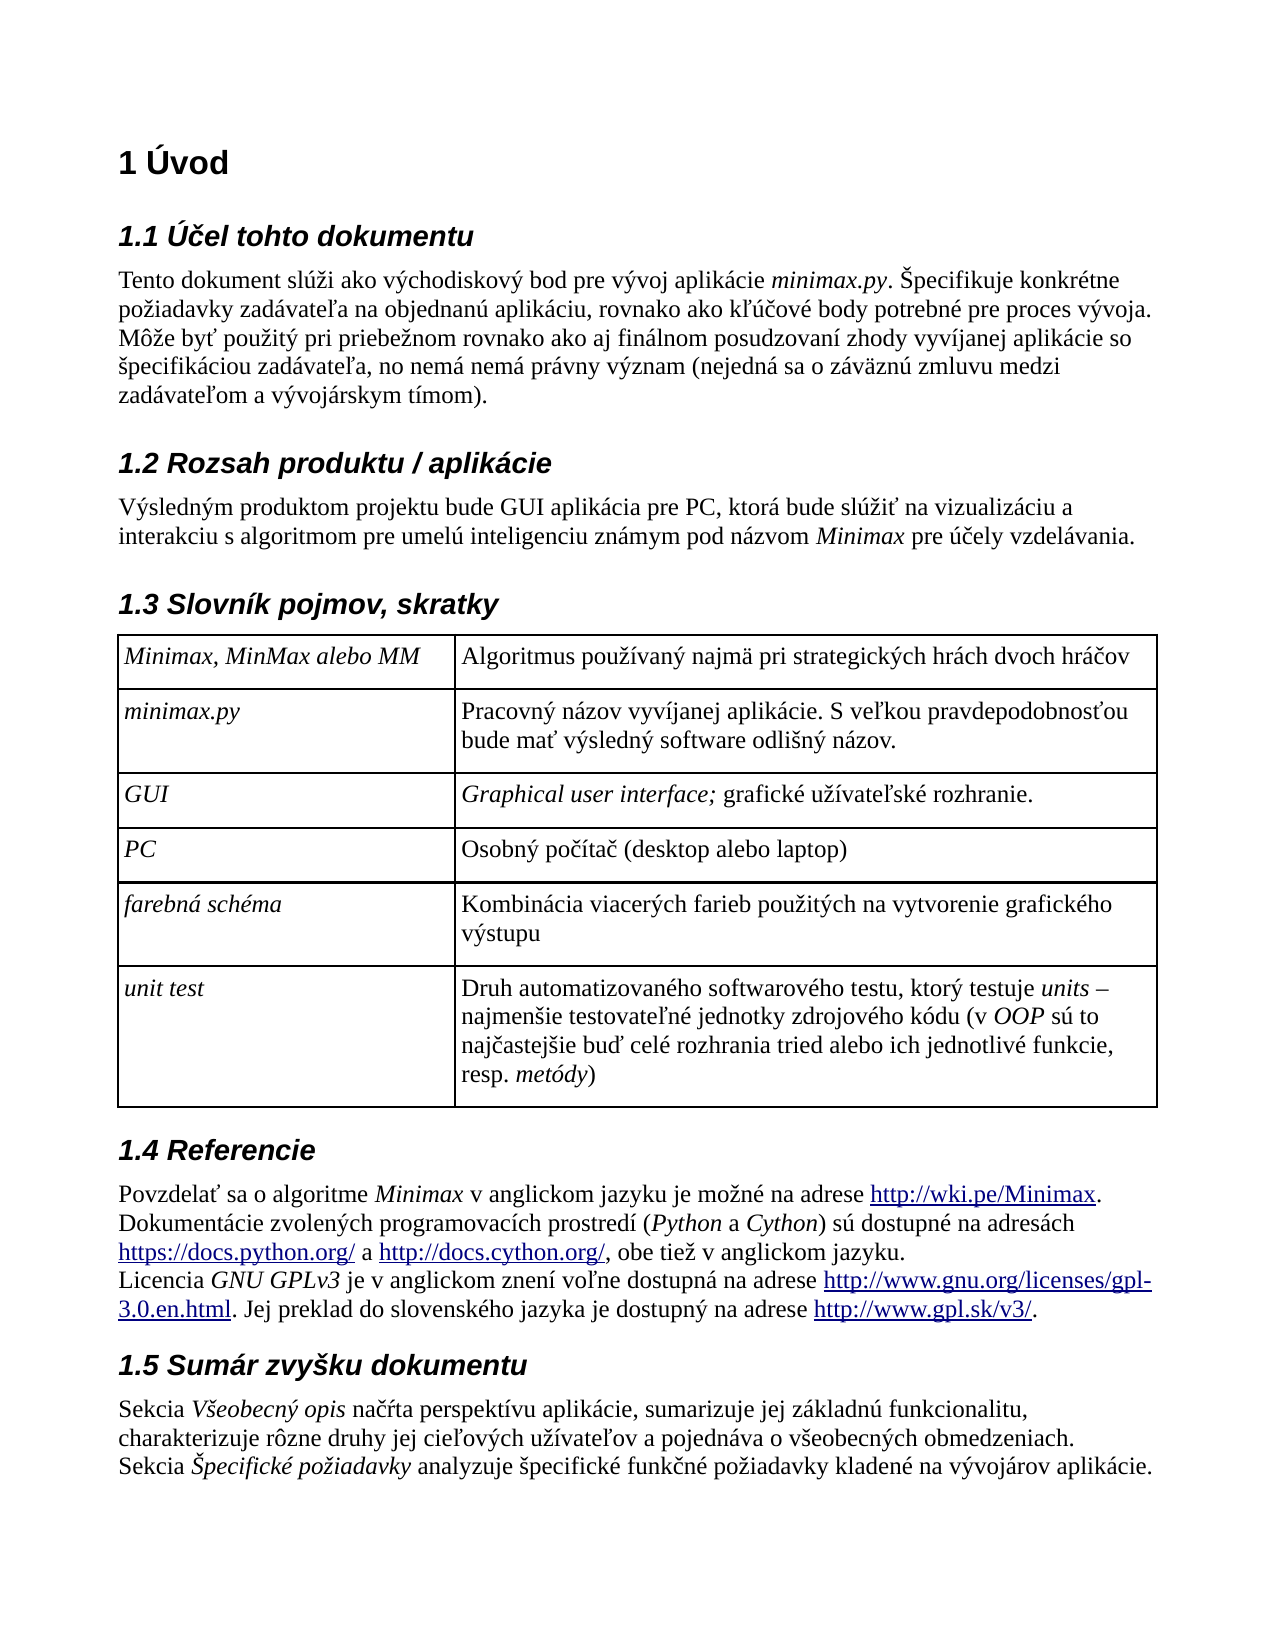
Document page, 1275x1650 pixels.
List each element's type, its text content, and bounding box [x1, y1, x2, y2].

subtitle 1.5 Sumár zvyšku dokumentu [118, 1348, 1157, 1381]
table_cell minimax.py [119, 690, 454, 772]
text Sekcia Špecifické požiadavky analyzuje špecifické funkčné požiadavky kladené na vývojárov aplikácie. [118, 1451, 1157, 1480]
text Povzdelať sa o algoritme Minimax v anglickom jazyku je možné na adrese http://wki.pe/Minimax. [118, 1179, 1157, 1208]
table_header Algoritmus používaný najmä pri strategických hrách dvoch hráčov [456, 636, 1156, 688]
subtitle 1.1 Účel tohto dokumentu [118, 219, 1157, 253]
text Licencia GNU GPLv3 je v anglickom znení voľne dostupná na adrese http://www.gnu.org/licenses/gpl-3.0.en.html. Jej preklad do slovenského jazyka je dostupný na adrese http://www.gpl.sk/v3/. [118, 1265, 1157, 1323]
text Sekcia Všeobecný opis načŕta perspektívu aplikácie, sumarizuje jej základnú funkcionalitu, charakterizuje rôzne druhy jej cieľových užívateľov a pojednáva o všeobecných obmedzeniach. [118, 1394, 1157, 1451]
table_cell unit test [119, 967, 454, 1106]
subtitle 1.4 Referencie [118, 1133, 1157, 1167]
table_cell Pracovný názov vyvíjanej aplikácie. S veľkou pravdepodobnosťou bude mať výsledný software odlišný názov. [456, 690, 1156, 772]
table_cell Graphical user interface; grafické užívateľské rozhranie. [456, 774, 1156, 827]
text Výsledným produktom projektu bude GUI aplikácia pre PC, ktorá bude slúžiť na vizualizáciu a interakciu s algoritmom pre umelú inteligenciu známym pod názvom Minimax pre účely vzdelávania. [118, 492, 1157, 550]
text Tento dokument slúži ako východiskový bod pre vývoj aplikácie minimax.py. Špecifikuje konkrétne požiadavky zadávateľa na objednanú aplikáciu, rovnako ako kľúčové body potrebné pre proces vývoja. Môže byť použitý pri priebežnom rovnako ako aj finálnom posudzovaní zhody vyvíjanej aplikácie so špecifikáciou zadávateľa, no nemá nemá právny význam (nejedná sa o záväznú zmluvu medzi zadávateľom a vývojárskym tímom). [118, 265, 1157, 409]
table_header Minimax, MinMax alebo MM [119, 636, 454, 688]
table_cell Druh automatizovaného softwarového testu, ktorý testuje units – najmenšie testovateľné jednotky zdrojového kódu (v OOP sú to najčastejšie buď celé rozhrania tried alebo ich jednotlivé funkcie, resp. metódy) [456, 967, 1156, 1106]
subtitle 1.3 Slovník pojmov, skratky [118, 587, 1157, 621]
table_cell Kombinácia viacerých farieb použitých na vytvorenie grafického výstupu [456, 884, 1156, 965]
text Dokumentácie zvolených programovacích prostredí (Python a Cython) sú dostupné na adresách https://docs.python.org/ a http://docs.cython.org/, obe tiež v anglickom jazyku. [118, 1208, 1157, 1265]
table_cell GUI [119, 774, 454, 827]
table_cell Osobný počítač (desktop alebo laptop) [456, 829, 1156, 881]
subtitle 1 Úvod [118, 143, 1157, 182]
table_cell PC [119, 829, 454, 881]
table_cell farebná schéma [119, 884, 454, 965]
subtitle 1.2 Rozsah produktu / aplikácie [118, 446, 1157, 480]
